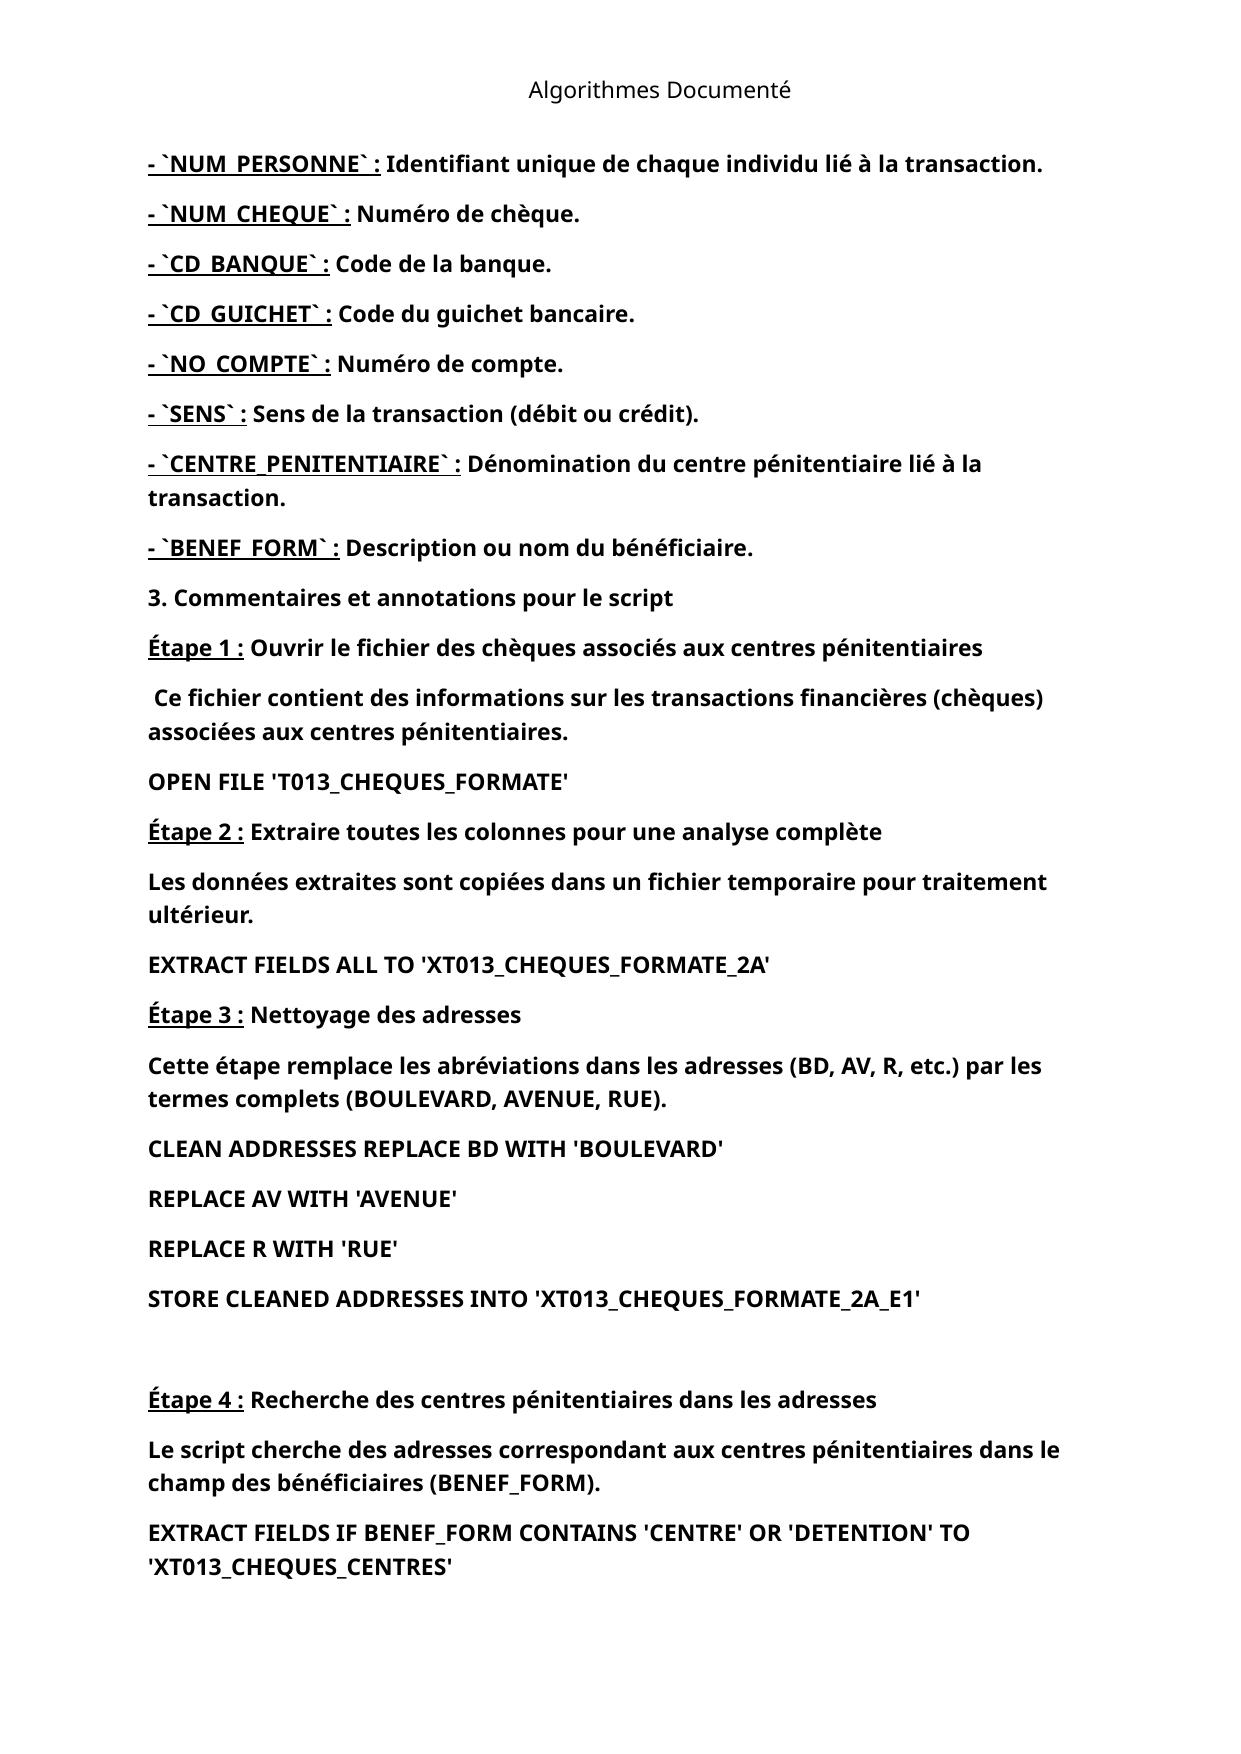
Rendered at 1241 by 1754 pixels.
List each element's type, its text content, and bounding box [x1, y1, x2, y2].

text Le script cherche des adresses correspondant aux centres pénitentiaires dans le champ des bénéficiaires (BENEF_FORM). [148, 1434, 1093, 1498]
text EXTRACT FIELDS ALL TO 'XT013_CHEQUES_FORMATE_2A' [148, 949, 1093, 981]
text - `NUM_PERSONNE` : Identifiant unique de chaque individu lié à la transaction. [148, 148, 1093, 179]
text - `BENEF_FORM` : Description ou nom du bénéficiaire. [148, 532, 1093, 563]
text - `CD_BANQUE` : Code de la banque. [148, 248, 1093, 279]
text - `NUM_CHEQUE` : Numéro de chèque. [148, 198, 1093, 229]
text - `SENS` : Sens de la transaction (débit ou crédit). [148, 398, 1093, 429]
text REPLACE AV WITH 'AVENUE' [148, 1183, 1093, 1214]
text Étape 4 : Recherche des centres pénitentiaires dans les adresses [148, 1384, 1093, 1415]
text CLEAN ADDRESSES REPLACE BD WITH 'BOULEVARD' [148, 1133, 1093, 1164]
text - `CENTRE_PENITENTIAIRE` : Dénomination du centre pénitentiaire lié à la transaction. [148, 448, 1093, 513]
text - `CD_GUICHET` : Code du guichet bancaire. [148, 298, 1093, 329]
text Étape 2 : Extraire toutes les colonnes pour une analyse complète [148, 816, 1093, 847]
text Étape 3 : Nettoyage des adresses [148, 999, 1093, 1031]
text - `NO_COMPTE` : Numéro de compte. [148, 348, 1093, 379]
text REPLACE R WITH 'RUE' [148, 1233, 1093, 1264]
text Étape 1 : Ouvrir le fichier des chèques associés aux centres pénitentiaires [148, 632, 1093, 663]
text EXTRACT FIELDS IF BENEF_FORM CONTAINS 'CENTRE' OR 'DETENTION' TO 'XT013_CHEQUES_CENTRES' [148, 1517, 1093, 1582]
text Cette étape remplace les abréviations dans les adresses (BD, AV, R, etc.) par les termes complets (BOULEVARD, AVENUE, RUE). [148, 1049, 1093, 1114]
text Les données extraites sont copiées dans un fichier temporaire pour traitement ultérieur. [148, 866, 1093, 931]
text STORE CLEANED ADDRESSES INTO 'XT013_CHEQUES_FORMATE_2A_E1' [148, 1283, 1093, 1315]
text OPEN FILE 'T013_CHEQUES_FORMATE' [148, 766, 1093, 797]
text 3. Commentaires et annotations pour le script [148, 582, 1093, 613]
text Ce fichier contient des informations sur les transactions financières (chèques) associées aux centres pénitentiaires. [148, 682, 1093, 747]
